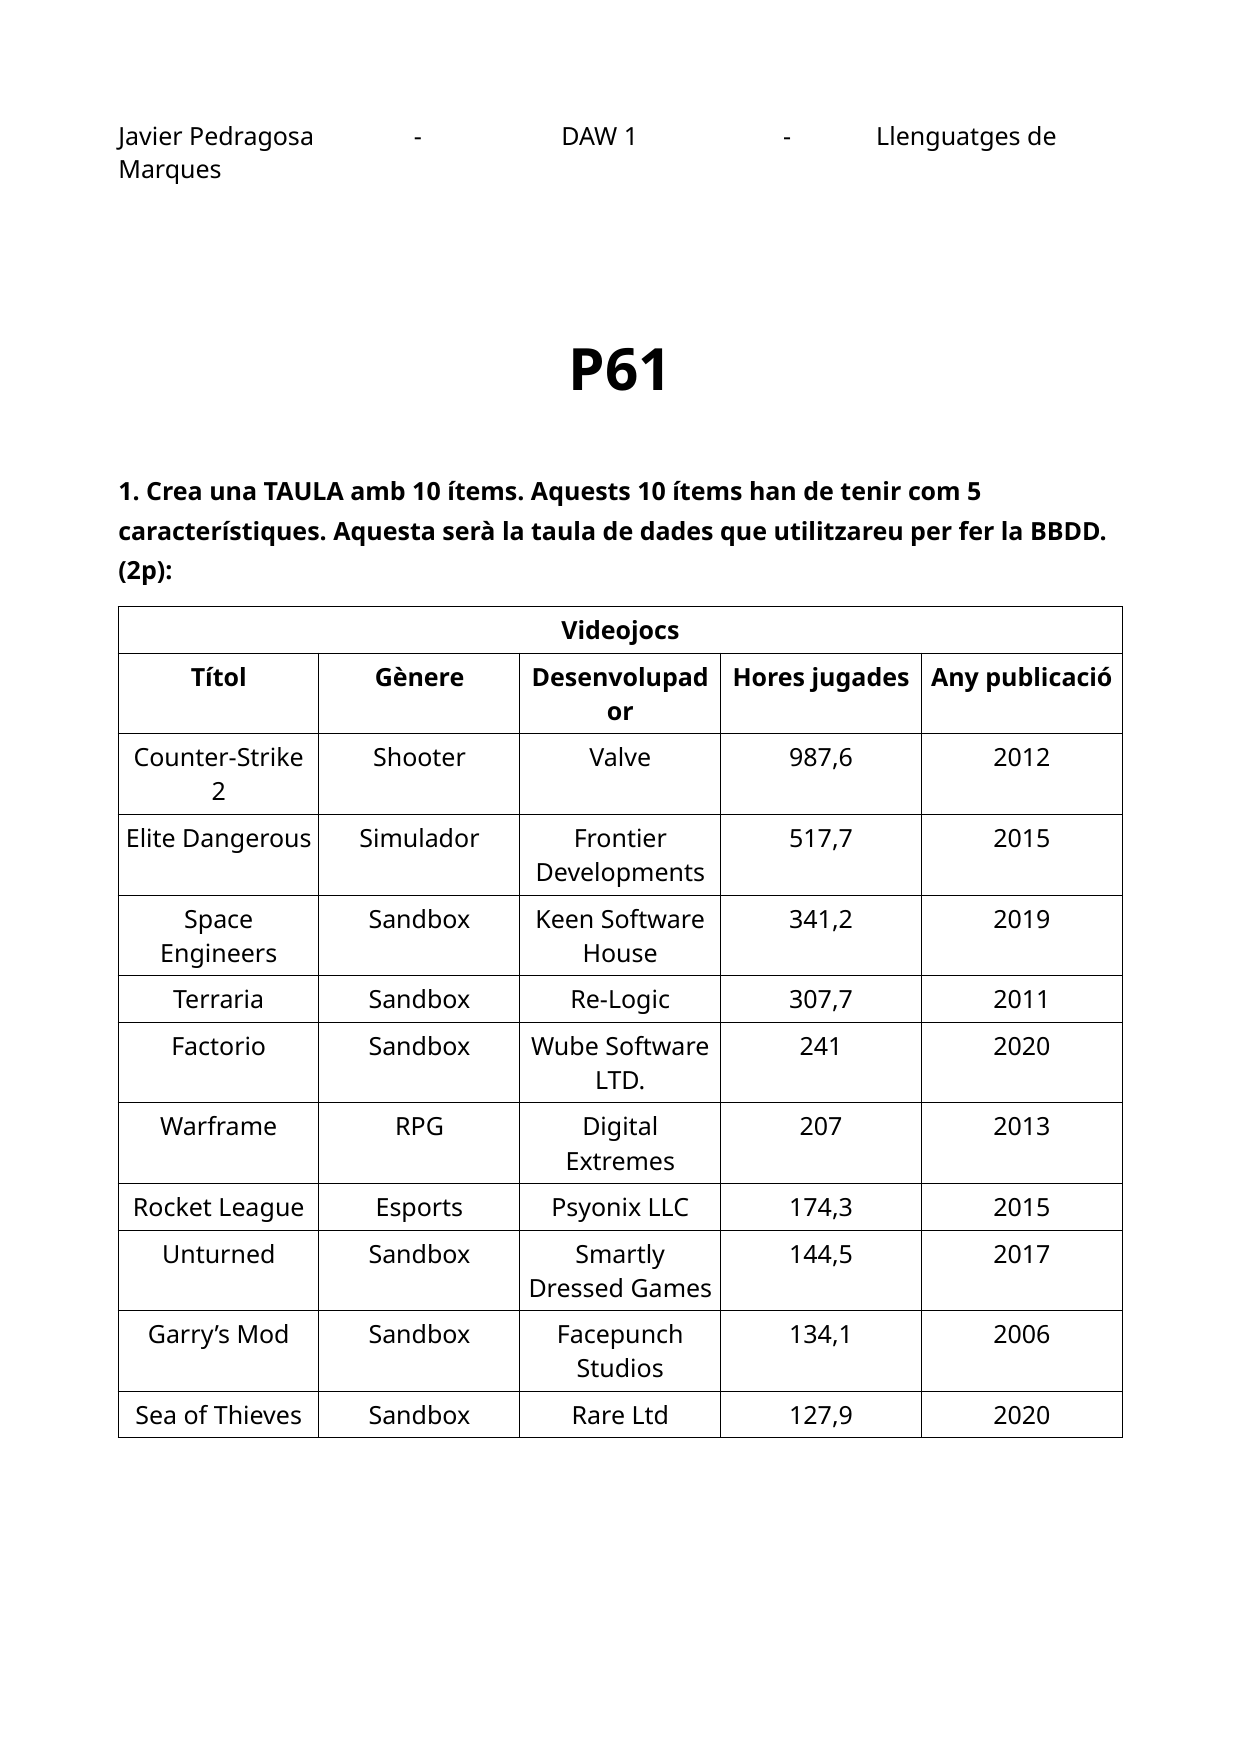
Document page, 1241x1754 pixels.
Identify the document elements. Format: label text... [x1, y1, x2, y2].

table_cell Shooter [319, 734, 519, 814]
table_cell Wube Software LTD. [520, 1023, 720, 1102]
table_cell Garry’s Mod [119, 1311, 318, 1391]
table_cell 2006 [922, 1311, 1122, 1391]
table_cell Warframe [119, 1103, 318, 1183]
table_cell 2011 [922, 976, 1122, 1022]
table_cell 2013 [922, 1103, 1122, 1183]
table_cell Títol [119, 654, 318, 733]
table_cell 341,2 [721, 896, 921, 975]
table_cell Any publicació [922, 654, 1122, 733]
table_cell Sandbox [319, 1311, 519, 1391]
table_cell Sandbox [319, 1392, 519, 1437]
table_cell 207 [721, 1103, 921, 1183]
table_cell 174,3 [721, 1184, 921, 1229]
table_cell RPG [319, 1103, 519, 1183]
title P61 [118, 328, 1122, 408]
table_cell 2012 [922, 734, 1122, 814]
table_cell 2017 [922, 1231, 1122, 1310]
table_cell Simulador [319, 815, 519, 894]
table_cell Smartly Dressed Games [520, 1231, 720, 1310]
table_cell 517,7 [721, 815, 921, 894]
table_cell 2020 [922, 1392, 1122, 1437]
table_cell 241 [721, 1023, 921, 1102]
table_header Videojocs [119, 607, 1122, 653]
table_cell Desenvolupador [520, 654, 720, 733]
table_cell Elite Dangerous [119, 815, 318, 894]
table_cell Frontier Developments [520, 815, 720, 894]
table_cell Hores jugades [721, 654, 921, 733]
table_cell Unturned [119, 1231, 318, 1310]
text Javier Pedragosa - DAW 1 - Llenguatges de Marques [118, 118, 1122, 186]
table_cell Keen Software House [520, 896, 720, 975]
table_cell Factorio [119, 1023, 318, 1102]
table_cell Digital Extremes [520, 1103, 720, 1183]
table_cell 307,7 [721, 976, 921, 1022]
table_cell 2019 [922, 896, 1122, 975]
table_cell Terraria [119, 976, 318, 1022]
table_cell Psyonix LLC [520, 1184, 720, 1229]
table_cell Counter-Strike 2 [119, 734, 318, 814]
table_cell Rare Ltd [520, 1392, 720, 1437]
table_cell 127,9 [721, 1392, 921, 1437]
table_cell Facepunch Studios [520, 1311, 720, 1391]
table_cell Space Engineers [119, 896, 318, 975]
text 1. Crea una TAULA amb 10 ítems. Aquests 10 ítems han de tenir com 5 característiques. Aquesta serà la taula de dades que utilitzareu per fer la BBDD. (2p): [118, 474, 1122, 586]
table_cell Sandbox [319, 896, 519, 975]
table_cell Rocket League [119, 1184, 318, 1229]
table_cell Gènere [319, 654, 519, 733]
table_cell 134,1 [721, 1311, 921, 1391]
table_cell Re-Logic [520, 976, 720, 1022]
table_cell Sandbox [319, 1231, 519, 1310]
table_cell 2015 [922, 1184, 1122, 1229]
table_cell Esports [319, 1184, 519, 1229]
table_cell 987,6 [721, 734, 921, 814]
table_cell 2015 [922, 815, 1122, 894]
table_cell Sea of Thieves [119, 1392, 318, 1437]
table_cell Sandbox [319, 976, 519, 1022]
table_cell 144,5 [721, 1231, 921, 1310]
table_cell Sandbox [319, 1023, 519, 1102]
table_cell Valve [520, 734, 720, 814]
table_cell 2020 [922, 1023, 1122, 1102]
